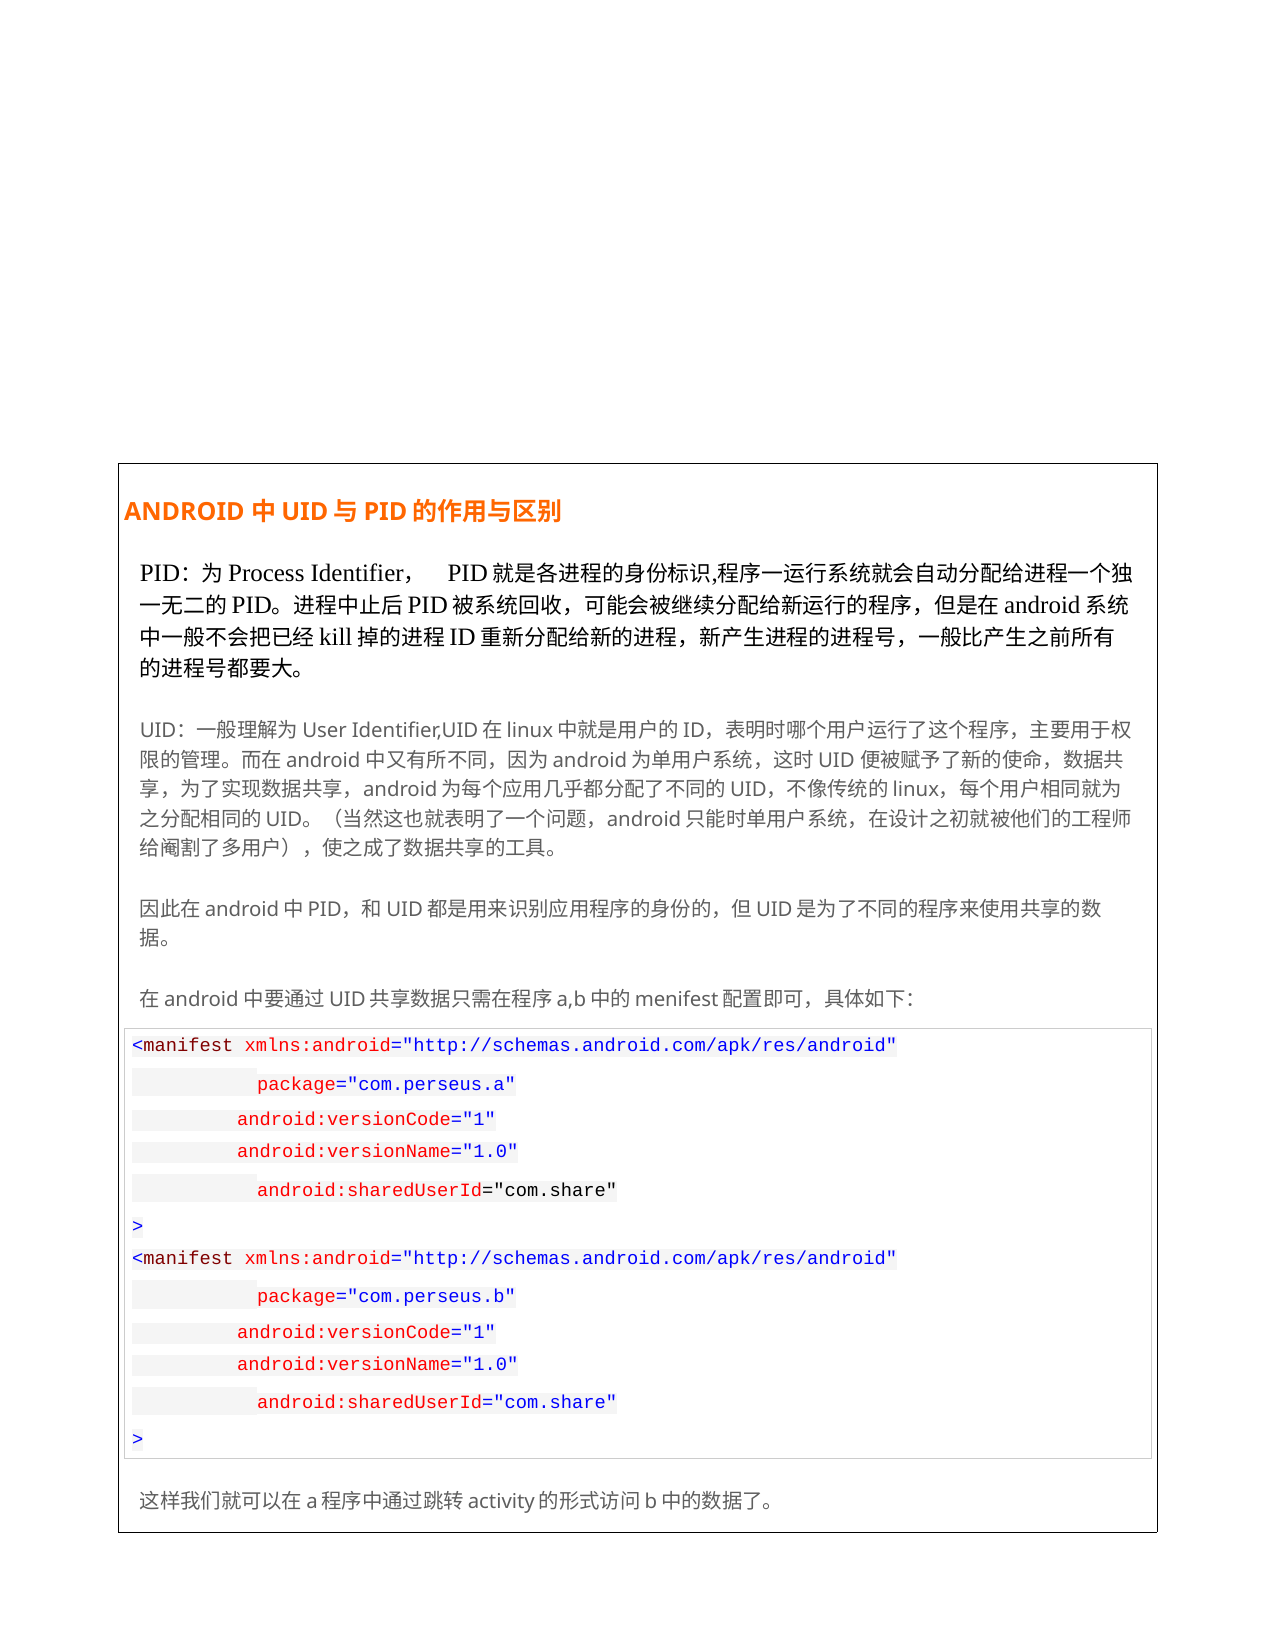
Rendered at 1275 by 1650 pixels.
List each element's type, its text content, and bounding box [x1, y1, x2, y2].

table_header ANDROID 中UID与PID的作用与区别 PID：为Process Identifier， PID就是各进程的身份标识,程序一运行系统就会自动分配给进程一个独一无二的PID。进程中止后PID被系统回收，可能会被继续分配给新运行的程序，但是在android系统中一般不会把已经kill掉的进程ID重新分配给新的进程，新产生进程的进程号，一般比产生之前所有的进程号都要大。 UID：一般理解为User Identifier,UID在linux中就是用户的ID，表明时哪个用户运行了这个程序，主要用于权限的管理。而在android 中又有所不同，因为android为单用户系统，这时UID 便被赋予了新的使命，数据共享，为了实现数据共享，android为每个应用几乎都分配了不同的UID，不像传统的linux，每个用户相同就为之分配相同的UID。（当然这也就表明了一个问题，android只能时单用户系统，在设计之初就被他们的工程师给阉割了多用户），使之成了数据共享的工具。 因此在android中PID，和UID都是用来识别应用程序的身份的，但UID是为了不同的程序来使用共享的数据。 在android 中要通过UID共享数据只需在程序a,b中的menifest配置即可，具体如下： <manifest xmlns:android="http://schemas.android.com/apk/res/android" package="com.perseus.a" android:versionCode="1" android:versionName="1.0" android:sharedUserId="com.share" > <manifest xmlns:android="http://schemas.android.com/apk/res/android" package="com.perseus.b" android:versionCode="1" android:versionName="1.0" android:sharedUserId="com.share" > 这样我们就可以在a程序中通过跳转activity的形式访问b中的数据了。 [119, 464, 1157, 1532]
